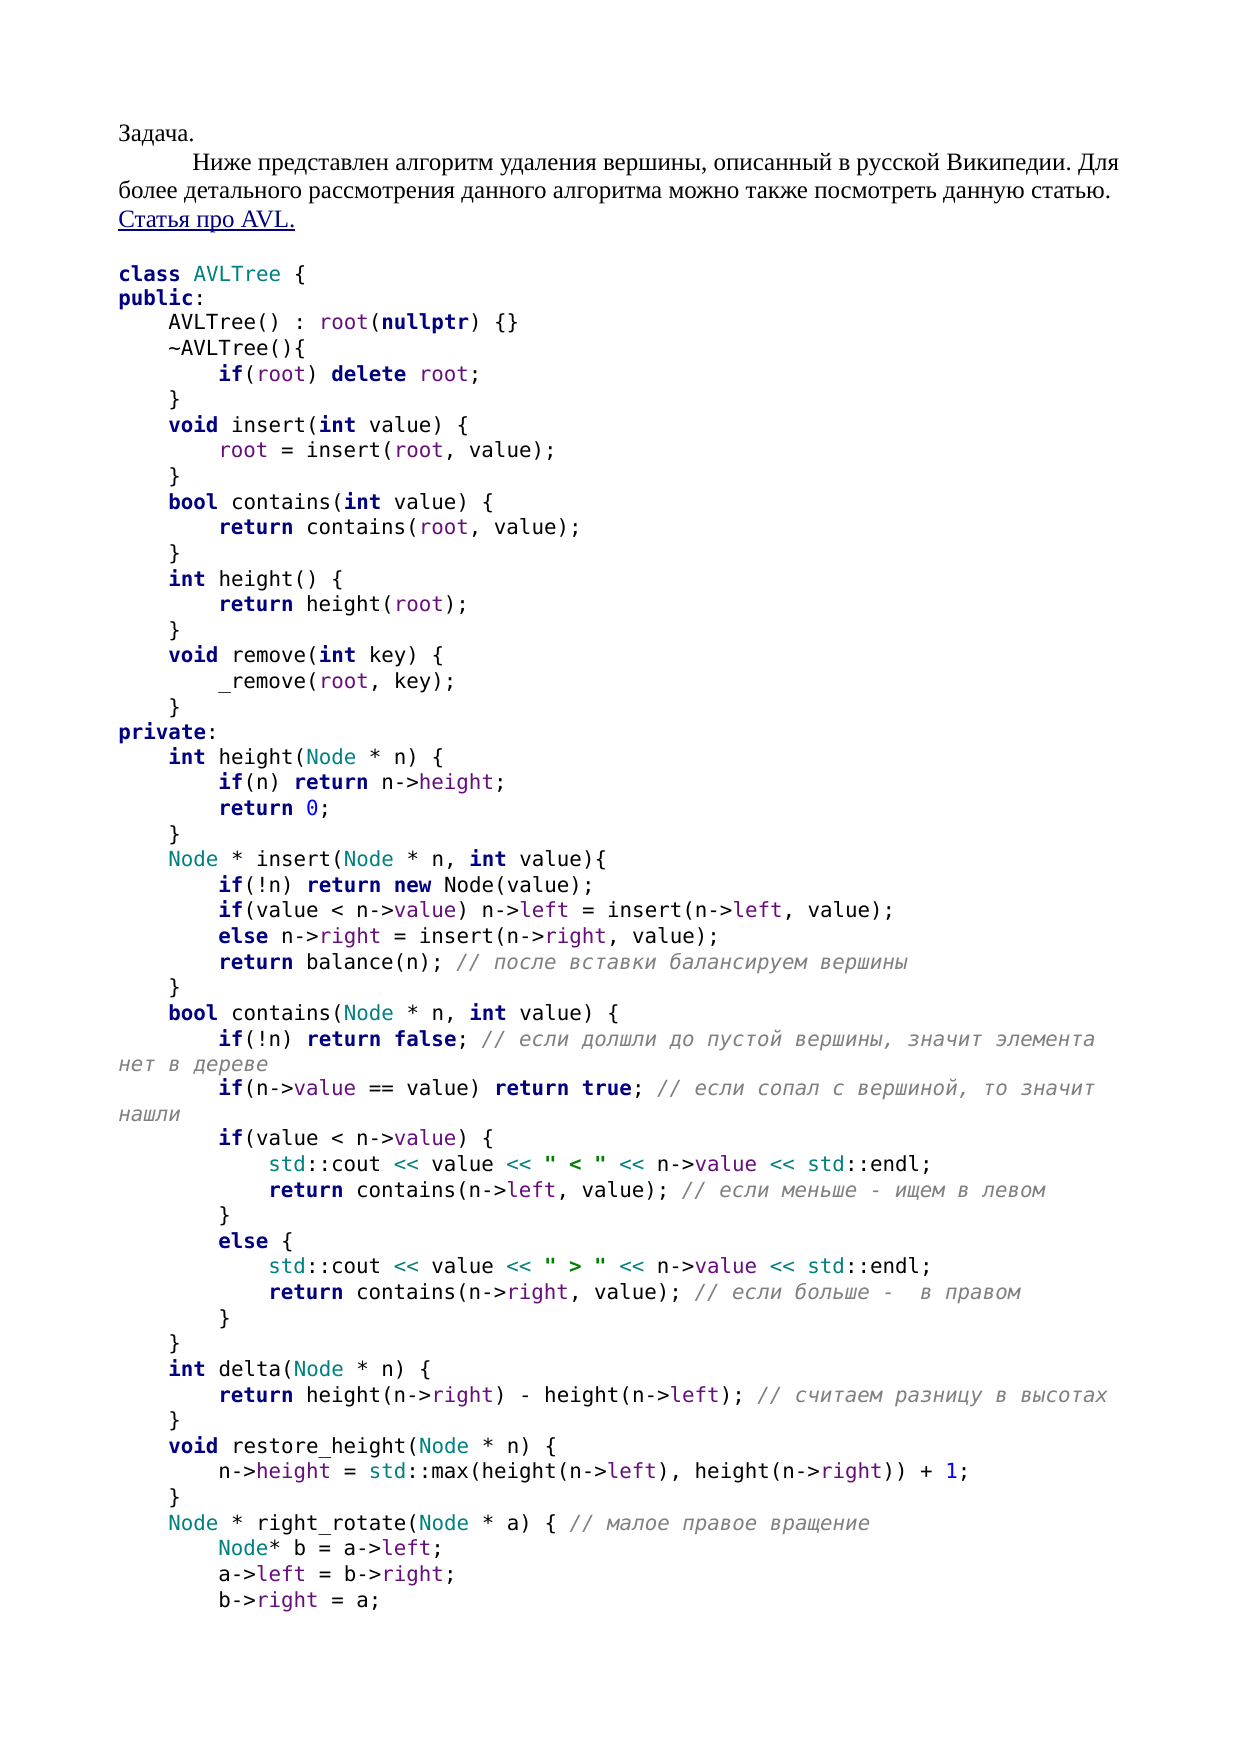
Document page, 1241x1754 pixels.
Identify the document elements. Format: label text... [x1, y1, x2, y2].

text return contains(root, value); [118, 515, 1122, 541]
text void remove(int key) { [118, 643, 1122, 669]
text if(n) return n->height; [118, 770, 1122, 796]
text bool contains(int value) { [118, 490, 1122, 515]
text return 0; [118, 796, 1122, 822]
text Статья про AVL. [118, 204, 1122, 233]
text if(value < n->value) n->left = insert(n->left, value); [118, 898, 1122, 924]
text return balance(n); // после вставки балансируем вершины [118, 950, 1122, 975]
text } [118, 464, 1122, 490]
text if(root) delete root; [118, 362, 1122, 387]
text root = insert(root, value); [118, 438, 1122, 464]
text return contains(n->left, value); // если меньше - ищем в левом [118, 1178, 1122, 1203]
text Ниже представлен алгоритм удаления вершины, описанный в русской Википедии. Для более детального рассмотрения данного алгоритма можно также посмотреть данную статью. [118, 147, 1122, 204]
text bool contains(Node * n, int value) { [118, 1001, 1122, 1027]
text else { [118, 1229, 1122, 1254]
text } [118, 1485, 1122, 1511]
text int height(Node * n) { [118, 745, 1122, 770]
text a->left = b->right; [118, 1562, 1122, 1588]
text } [118, 1408, 1122, 1434]
text } [118, 541, 1122, 567]
text } [118, 822, 1122, 847]
text } [118, 387, 1122, 413]
text } [118, 1331, 1122, 1357]
text } [118, 1306, 1122, 1331]
text int delta(Node * n) { [118, 1357, 1122, 1383]
text } [118, 1203, 1122, 1229]
text _remove(root, key); [118, 669, 1122, 695]
text if(n->value == value) return true; // если сопал с вершиной, то значит нашли [118, 1076, 1122, 1126]
text return height(n->right) - height(n->left); // считаем разницу в высотах [118, 1383, 1122, 1408]
text } [118, 695, 1122, 720]
text private: [118, 720, 1122, 745]
text return height(root); [118, 592, 1122, 618]
text } [118, 975, 1122, 1001]
text int height() { [118, 567, 1122, 592]
text Node* b = a->left; [118, 1536, 1122, 1562]
text void restore_height(Node * n) { [118, 1434, 1122, 1459]
text Node * right_rotate(Node * a) { // малое правое вращение [118, 1511, 1122, 1536]
text if(value < n->value) { [118, 1126, 1122, 1152]
text n->height = std::max(height(n->left), height(n->right)) + 1; [118, 1459, 1122, 1485]
text public: [118, 286, 1122, 310]
text std::cout << value << " > " << n->value << std::endl; [118, 1254, 1122, 1280]
text std::cout << value << " < " << n->value << std::endl; [118, 1152, 1122, 1178]
text return contains(n->right, value); // если больше - в правом [118, 1280, 1122, 1306]
text ~AVLTree(){ [118, 336, 1122, 362]
text } [118, 618, 1122, 643]
text class AVLTree { [118, 262, 1122, 286]
text AVLTree() : root(nullptr) {} [118, 310, 1122, 336]
text if(!n) return false; // если долшли до пустой вершины, значит элемента нет в дереве [118, 1027, 1122, 1076]
text void insert(int value) { [118, 413, 1122, 438]
text else n->right = insert(n->right, value); [118, 924, 1122, 950]
text b->right = a; [118, 1588, 1122, 1613]
text Задача. [118, 118, 1122, 147]
text if(!n) return new Node(value); [118, 873, 1122, 898]
text Node * insert(Node * n, int value){ [118, 847, 1122, 873]
